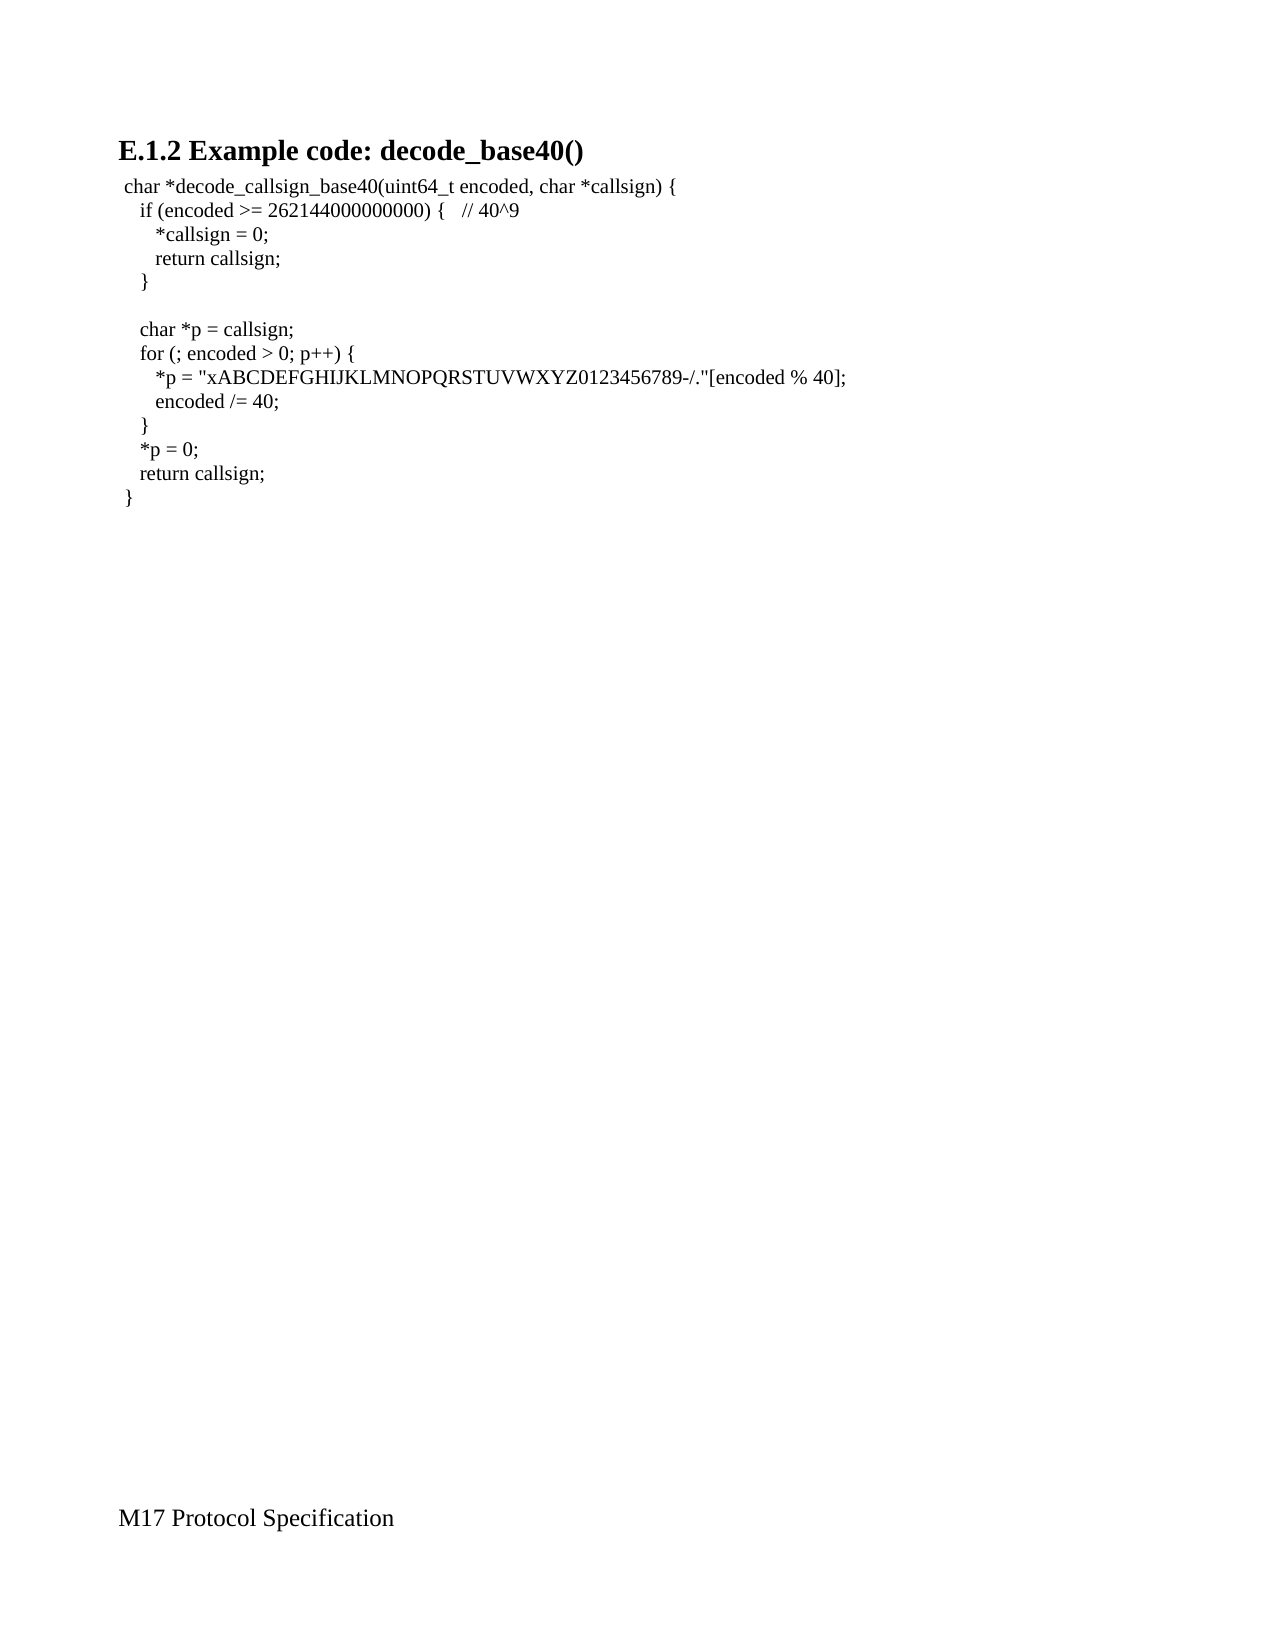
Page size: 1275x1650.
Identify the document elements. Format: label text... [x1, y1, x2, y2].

subtitle E.1.2 Example code: decode_base40() [118, 133, 1157, 166]
